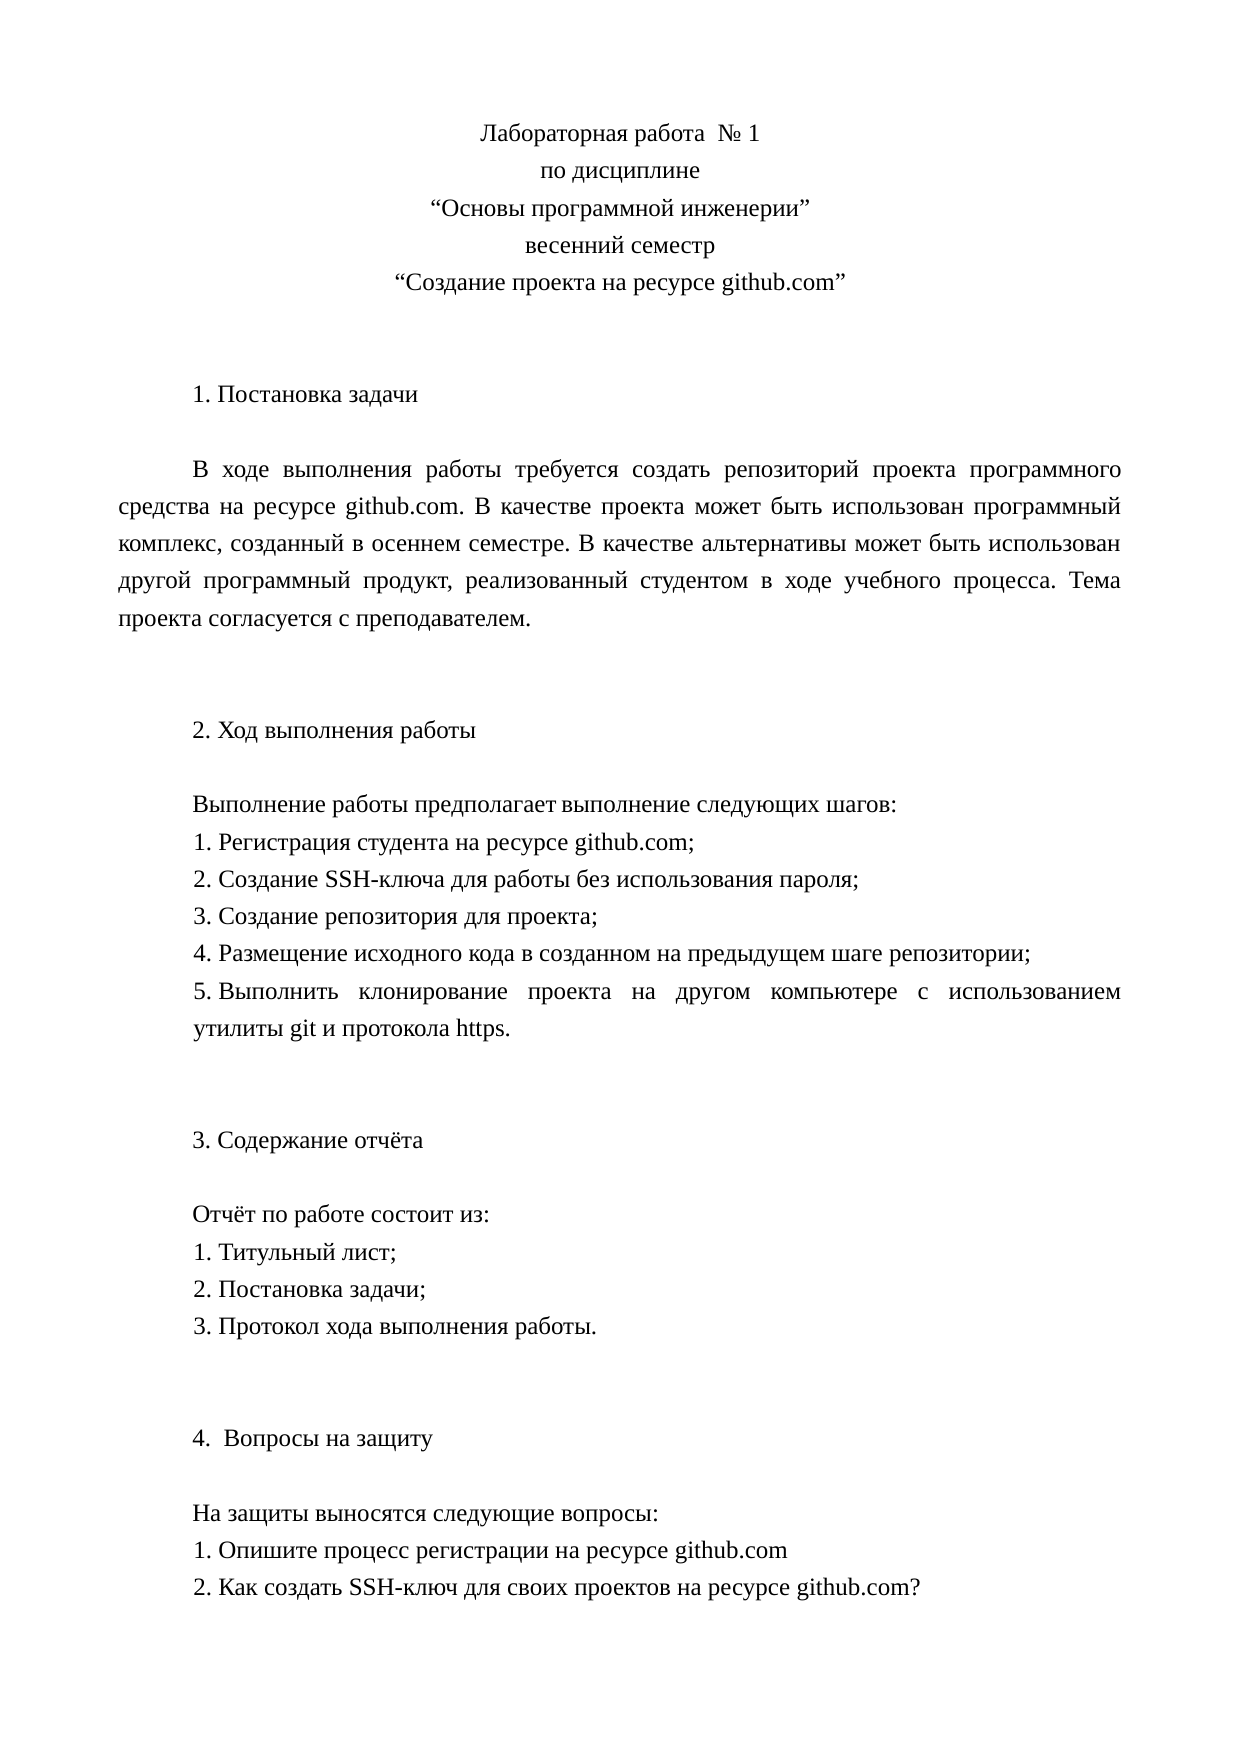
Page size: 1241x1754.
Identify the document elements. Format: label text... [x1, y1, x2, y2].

list Как создать SSH-ключ для своих проектов на ресурсе github.com? [193, 1572, 1122, 1601]
text 2. Ход выполнения работы [118, 715, 1122, 743]
list Выполнить клонирование проекта на другом компьютере с использованием утилиты git и протокола https. [193, 976, 1122, 1042]
list Опишите процесс регистрации на ресурсе github.com [193, 1535, 1122, 1564]
list Постановка задачи; [193, 1274, 1122, 1303]
text “Создание проекта на ресурсе github.com” [118, 267, 1122, 296]
text В ходе выполнения работы требуется создать репозиторий проекта программного средства на ресурсе github.com. В качестве проекта может быть использован программный комплекс, созданный в осеннем семестре. В качестве альтернативы может быть использован другой программный продукт, реализованный студентом в ходе учебного процесса. Тема проекта согласуется с преподавателем. [118, 454, 1122, 632]
text Выполнение работы предполагает выполнение следующих шагов: [118, 789, 1122, 818]
text весенний семестр [118, 230, 1122, 259]
list Размещение исходного кода в созданном на предыдущем шаге репозитории; [193, 938, 1122, 967]
text по дисциплине [118, 155, 1122, 184]
list Протокол хода выполнения работы. [193, 1311, 1122, 1340]
list Создание репозитория для проекта; [193, 901, 1122, 930]
list Регистрация студента на ресурсе github.com; [193, 827, 1122, 855]
list Титульный лист; [193, 1237, 1122, 1266]
text 4. Вопросы на защиту [118, 1423, 1122, 1452]
text “Основы программной инженерии” [118, 193, 1122, 221]
text Отчёт по работе состоит из: [118, 1199, 1122, 1228]
list Создание SSH-ключа для работы без использования пароля; [193, 864, 1122, 893]
text 3. Содержание отчёта [118, 1125, 1122, 1154]
text Лабораторная работа № 1 [118, 118, 1122, 147]
text 1. Постановка задачи [118, 379, 1122, 408]
text На защиты выносятся следующие вопросы: [118, 1498, 1122, 1527]
